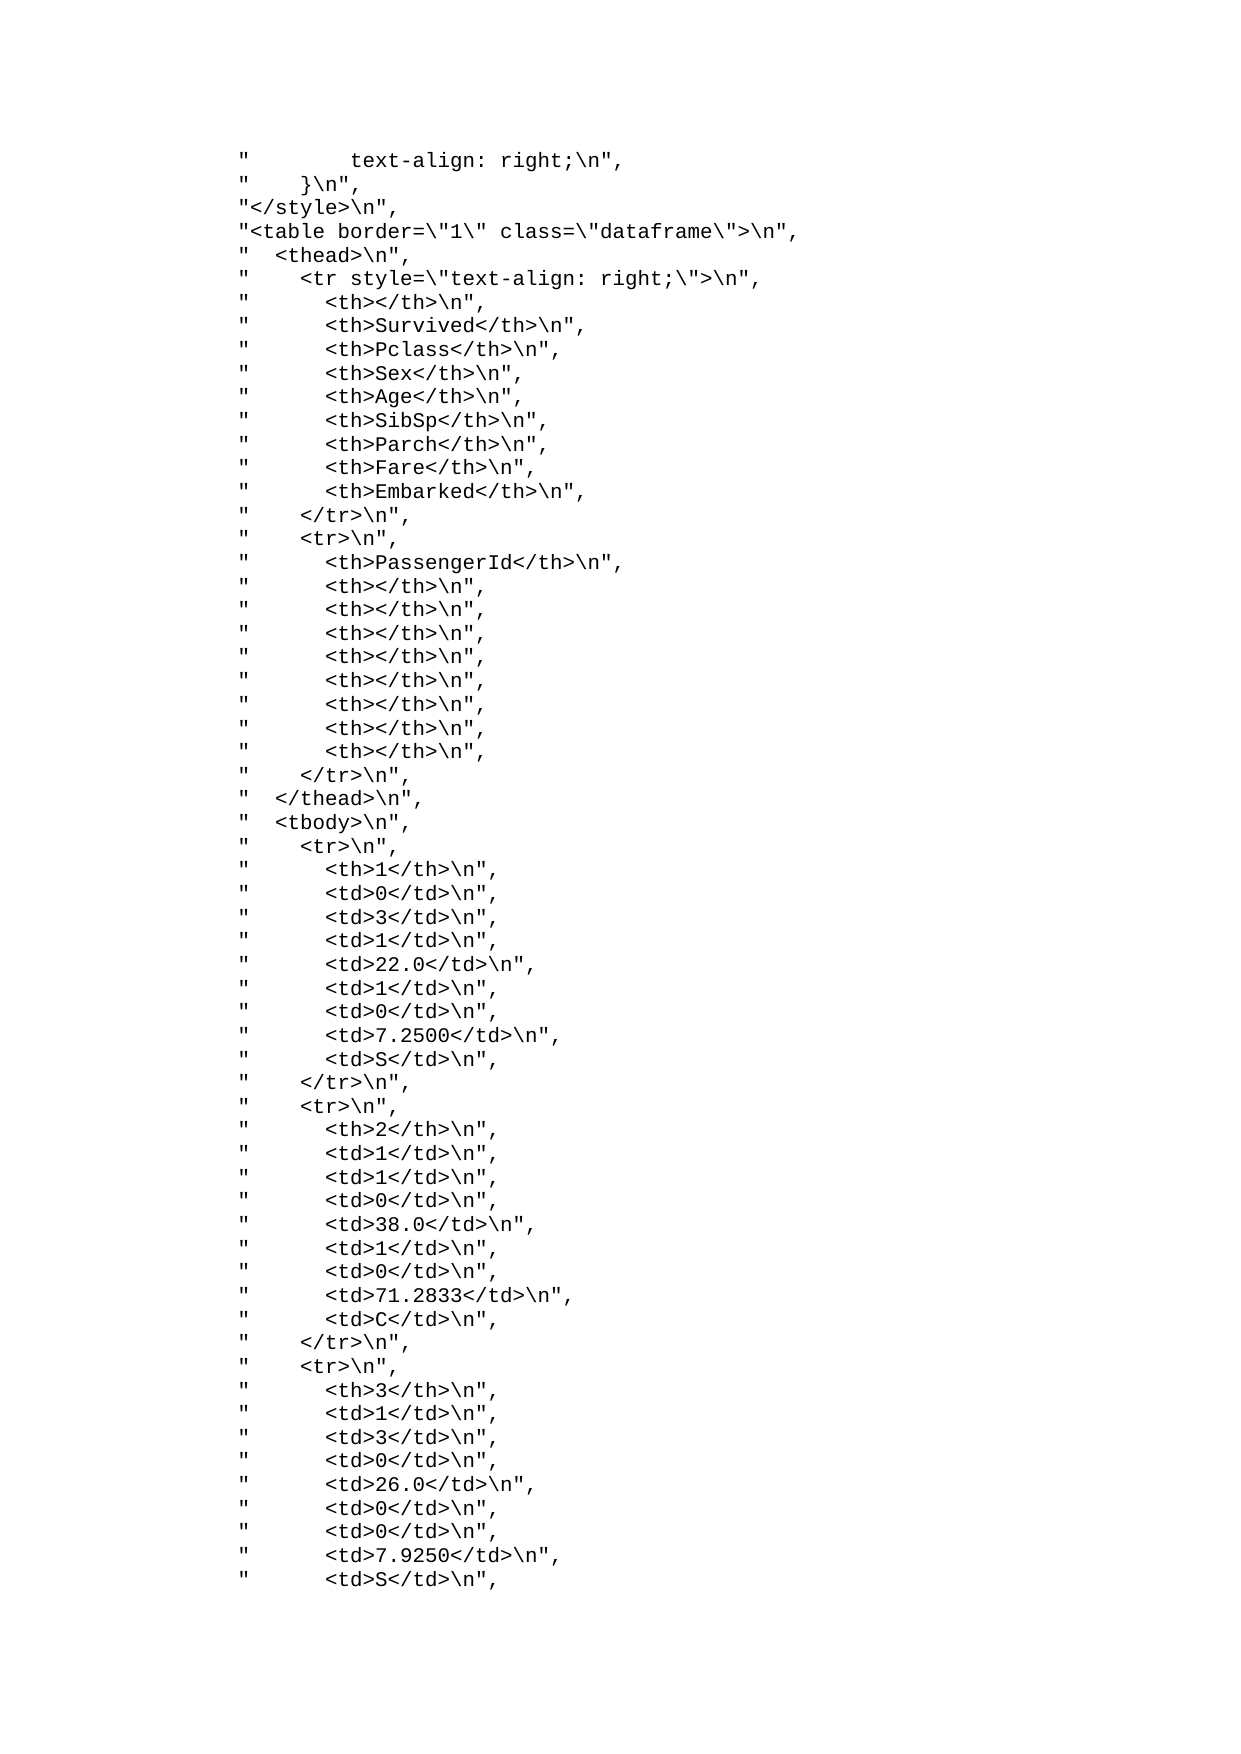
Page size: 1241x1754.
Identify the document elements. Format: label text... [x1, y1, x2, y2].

text " <tr>\n", [150, 1356, 1090, 1379]
text " <td>38.0</td>\n", [150, 1214, 1090, 1238]
text "</style>\n", [150, 197, 1090, 221]
text " </tr>\n", [150, 1332, 1090, 1356]
text " <th>Age</th>\n", [150, 386, 1090, 410]
text " <td>1</td>\n", [150, 1238, 1090, 1261]
text " <th>Pclass</th>\n", [150, 339, 1090, 363]
text " <td>0</td>\n", [150, 1498, 1090, 1521]
text " <th></th>\n", [150, 599, 1090, 623]
text " <th>Fare</th>\n", [150, 457, 1090, 481]
text " <th></th>\n", [150, 292, 1090, 316]
text " <td>1</td>\n", [150, 1167, 1090, 1190]
text " </tr>\n", [150, 765, 1090, 788]
text " <th></th>\n", [150, 623, 1090, 647]
text " <td>22.0</td>\n", [150, 954, 1090, 978]
text " text-align: right;\n", [150, 150, 1090, 174]
text " <th></th>\n", [150, 717, 1090, 741]
text " <td>0</td>\n", [150, 1190, 1090, 1214]
text " <td>3</td>\n", [150, 1427, 1090, 1451]
text " <th>1</th>\n", [150, 859, 1090, 883]
text " <tbody>\n", [150, 812, 1090, 836]
text " <td>1</td>\n", [150, 1403, 1090, 1427]
text " <tr>\n", [150, 528, 1090, 552]
text " <th>Parch</th>\n", [150, 434, 1090, 457]
text " <th></th>\n", [150, 647, 1090, 670]
text " <td>1</td>\n", [150, 1143, 1090, 1167]
text "<table border=\"1\" class=\"dataframe\">\n", [150, 221, 1090, 244]
text " }\n", [150, 174, 1090, 197]
text " <td>7.2500</td>\n", [150, 1025, 1090, 1048]
text " <td>1</td>\n", [150, 930, 1090, 954]
text " <th></th>\n", [150, 741, 1090, 765]
text " <th>SibSp</th>\n", [150, 410, 1090, 434]
text " <th>PassengerId</th>\n", [150, 552, 1090, 576]
text " <td>S</td>\n", [150, 1569, 1090, 1592]
text " <td>3</td>\n", [150, 907, 1090, 930]
text " <th></th>\n", [150, 670, 1090, 694]
text " <th></th>\n", [150, 694, 1090, 717]
text " <td>C</td>\n", [150, 1309, 1090, 1332]
text " <thead>\n", [150, 244, 1090, 268]
text " <th>Embarked</th>\n", [150, 481, 1090, 505]
text " </tr>\n", [150, 1072, 1090, 1096]
text " <td>0</td>\n", [150, 1521, 1090, 1545]
text " <tr style=\"text-align: right;\">\n", [150, 268, 1090, 292]
text " <th>2</th>\n", [150, 1119, 1090, 1143]
text " <td>7.9250</td>\n", [150, 1545, 1090, 1569]
text " <tr>\n", [150, 1096, 1090, 1119]
text " <th>Survived</th>\n", [150, 316, 1090, 339]
text " </tr>\n", [150, 505, 1090, 528]
text " <td>1</td>\n", [150, 978, 1090, 1001]
text " <td>26.0</td>\n", [150, 1474, 1090, 1498]
text " <td>0</td>\n", [150, 1451, 1090, 1474]
text " <tr>\n", [150, 836, 1090, 859]
text " <td>0</td>\n", [150, 883, 1090, 907]
text " </thead>\n", [150, 788, 1090, 812]
text " <td>71.2833</td>\n", [150, 1285, 1090, 1309]
text " <td>0</td>\n", [150, 1261, 1090, 1285]
text " <th>3</th>\n", [150, 1379, 1090, 1403]
text " <th>Sex</th>\n", [150, 363, 1090, 386]
text " <td>0</td>\n", [150, 1001, 1090, 1025]
text " <th></th>\n", [150, 576, 1090, 599]
text " <td>S</td>\n", [150, 1048, 1090, 1072]
